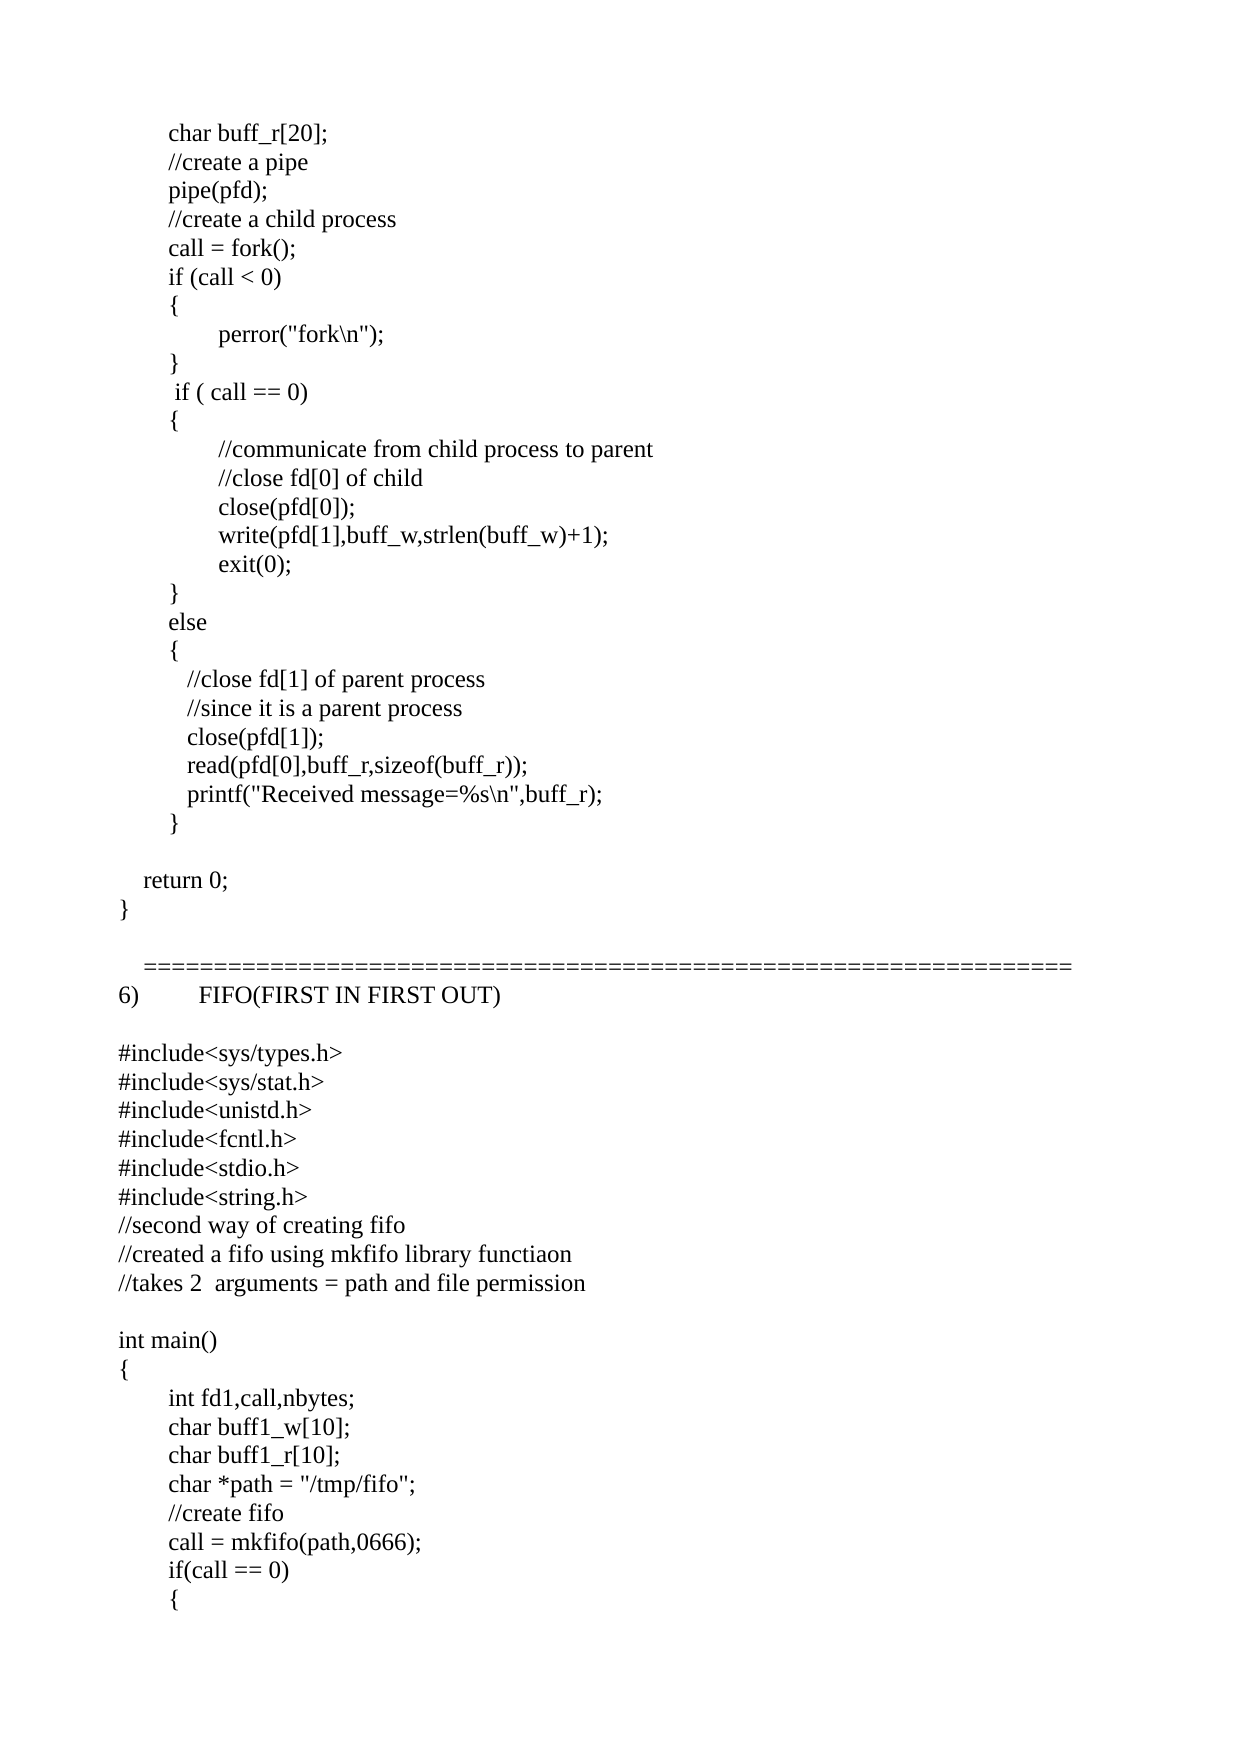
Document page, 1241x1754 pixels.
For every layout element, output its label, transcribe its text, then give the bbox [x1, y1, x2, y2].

text { [118, 406, 1122, 434]
text 6) FIFO(FIRST IN FIRST OUT) [118, 981, 1122, 1009]
text if (call < 0) [118, 262, 1122, 291]
text int main() [118, 1326, 1122, 1354]
text pipe(pfd); [118, 176, 1122, 204]
text //create a pipe [118, 147, 1122, 176]
text char buff1_r[10]; [118, 1441, 1122, 1469]
text close(pfd[0]); [118, 492, 1122, 521]
text printf("Received message=%s\n",buff_r); [118, 779, 1122, 808]
text call = fork(); [118, 233, 1122, 262]
text #include<stdio.h> [118, 1153, 1122, 1182]
text //second way of creating fifo [118, 1211, 1122, 1239]
text if(call == 0) [118, 1556, 1122, 1584]
text #include<sys/types.h> [118, 1038, 1122, 1067]
text write(pfd[1],buff_w,strlen(buff_w)+1); [118, 521, 1122, 549]
text read(pfd[0],buff_r,sizeof(buff_r)); [118, 751, 1122, 779]
text char buff1_w[10]; [118, 1412, 1122, 1441]
text else [118, 607, 1122, 636]
text exit(0); [118, 549, 1122, 578]
text } [118, 348, 1122, 377]
text //create fifo [118, 1498, 1122, 1527]
text close(pfd[1]); [118, 722, 1122, 751]
text #include<string.h> [118, 1182, 1122, 1211]
text } [118, 578, 1122, 607]
text //create a child process [118, 204, 1122, 233]
text #include<fcntl.h> [118, 1124, 1122, 1153]
text } [118, 808, 1122, 837]
text //created a fifo using mkfifo library functiaon [118, 1239, 1122, 1268]
text char buff_r[20]; [118, 118, 1122, 147]
text int fd1,call,nbytes; [118, 1383, 1122, 1412]
text #include<unistd.h> [118, 1096, 1122, 1124]
text call = mkfifo(path,0666); [118, 1527, 1122, 1556]
text { [118, 1584, 1122, 1613]
text #include<sys/stat.h> [118, 1067, 1122, 1096]
text //close fd[1] of parent process [118, 664, 1122, 693]
text { [118, 636, 1122, 664]
text ================================================================== [118, 952, 1122, 981]
text { [118, 1354, 1122, 1383]
text //communicate from child process to parent [118, 434, 1122, 463]
text if ( call == 0) [118, 377, 1122, 406]
text //since it is a parent process [118, 693, 1122, 722]
text { [118, 291, 1122, 319]
text return 0; [118, 866, 1122, 894]
text } [118, 894, 1122, 923]
text perror("fork\n"); [118, 319, 1122, 348]
text //takes 2 arguments = path and file permission [118, 1268, 1122, 1297]
text char *path = "/tmp/fifo"; [118, 1469, 1122, 1498]
text //close fd[0] of child [118, 463, 1122, 492]
